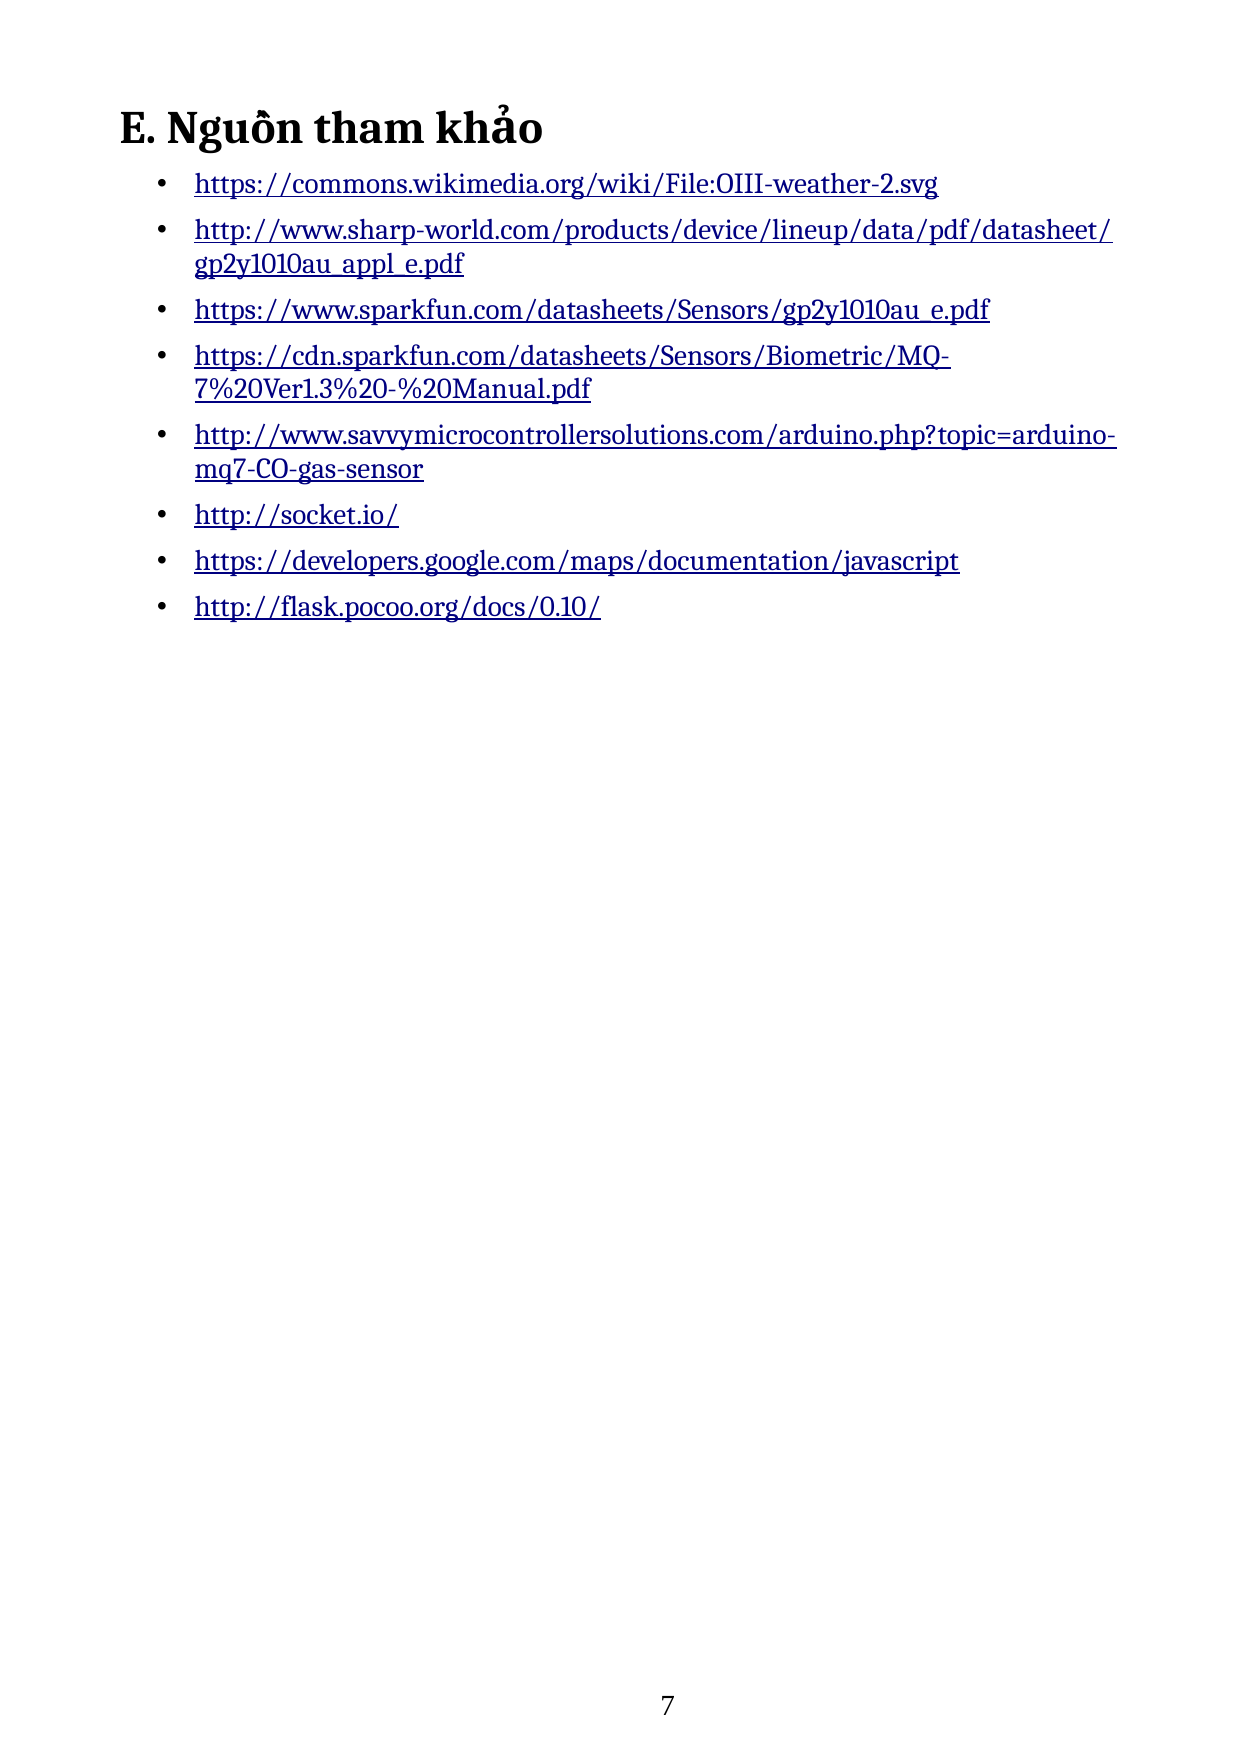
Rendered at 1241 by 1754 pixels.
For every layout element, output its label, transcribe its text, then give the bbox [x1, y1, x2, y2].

list https://cdn.sparkfun.com/datasheets/Sensors/Biometric/MQ-7%20Ver1.3%20-%20Manual.pdf [157, 339, 1151, 406]
list http://www.sharp-world.com/products/device/lineup/data/pdf/datasheet/gp2y1010au_appl_e.pdf [157, 213, 1151, 280]
list http://socket.io/ [157, 498, 1151, 532]
list http://flask.pocoo.org/docs/0.10/ [157, 590, 1151, 624]
list https://developers.google.com/maps/documentation/javascript [157, 544, 1151, 578]
subtitle E. Nguồn tham khảo [119, 101, 1151, 155]
list http://www.savvymicrocontrollersolutions.com/arduino.php?topic=arduino-mq7-CO-gas-sensor [157, 418, 1151, 486]
list https://commons.wikimedia.org/wiki/File:OIII-weather-2.svg [157, 167, 1151, 201]
list https://www.sparkfun.com/datasheets/Sensors/gp2y1010au_e.pdf [157, 293, 1151, 326]
